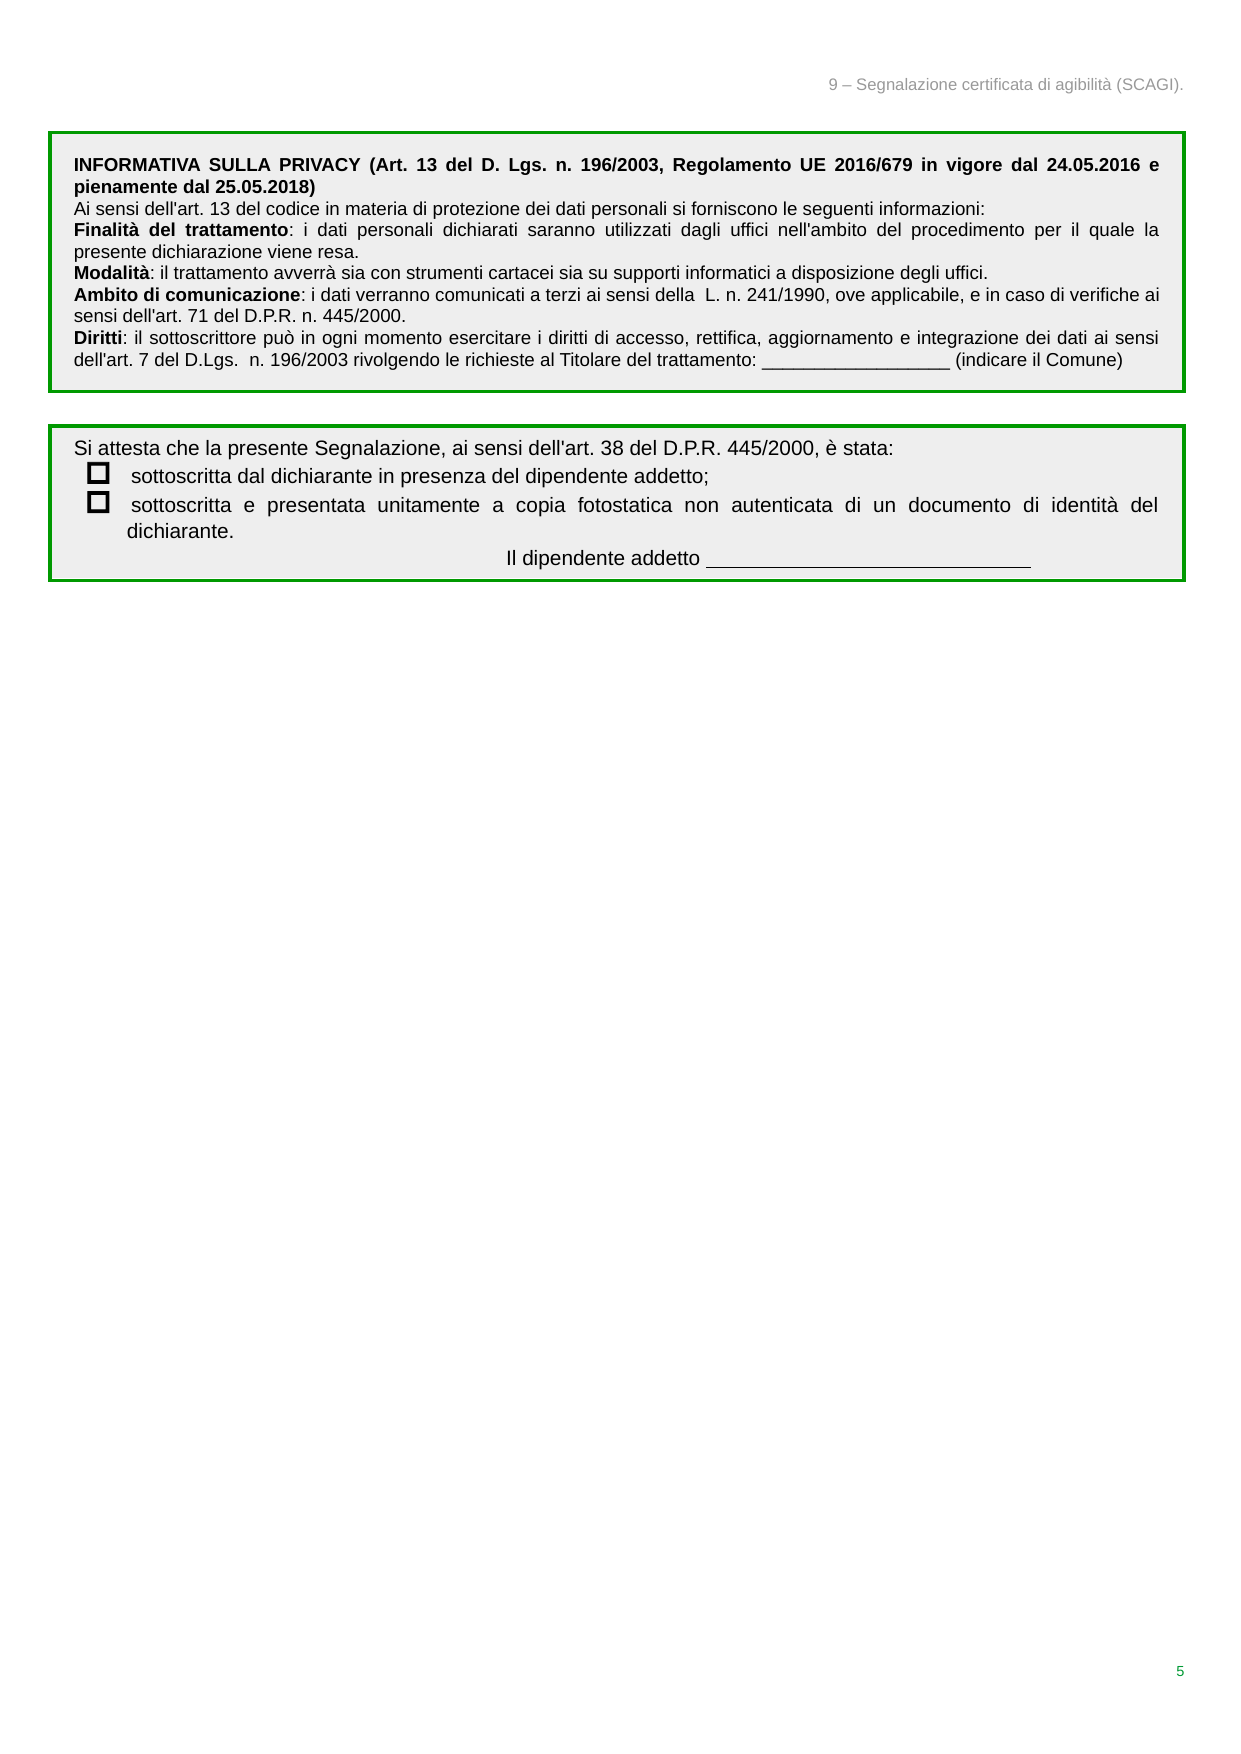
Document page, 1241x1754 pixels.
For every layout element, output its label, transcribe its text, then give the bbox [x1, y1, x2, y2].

table_header Si attesta che la presente Segnalazione, ai sensi dell'art. 38 del D.P.R. 445/2000, è stata: sottoscritta dal dichiarante in presenza del dipendente addetto; sottoscritta e presentata unitamente a copia fotostatica non autenticata di un documento di identità del dichiarante. Il dipendente addetto [52, 428, 1182, 578]
table_header INFORMATIVA SULLA PRIVACY (Art. 13 del D. Lgs. n. 196/2003, Regolamento UE 2016/679 in vigore dal 24.05.2016 e pienamente dal 25.05.2018) Ai sensi dell'art. 13 del codice in materia di protezione dei dati personali si forniscono le seguenti informazioni: Finalità del trattamento: i dati personali dichiarati saranno utilizzati dagli uffici nell'ambito del procedimento per il quale la presente dichiarazione viene resa. Modalità: il trattamento avverrà sia con strumenti cartacei sia su supporti informatici a disposizione degli uffici. Ambito di comunicazione: i dati verranno comunicati a terzi ai sensi della L. n. 241/1990, ove applicabile, e in caso di verifiche ai sensi dell'art. 71 del D.P.R. n. 445/2000. Diritti: il sottoscrittore può in ogni momento esercitare i diritti di accesso, rettifica, aggiornamento e integrazione dei dati ai sensi dell'art. 7 del D.Lgs. n. 196/2003 rivolgendo le richieste al Titolare del trattamento: __________________ (indicare il Comune) [52, 134, 1182, 390]
